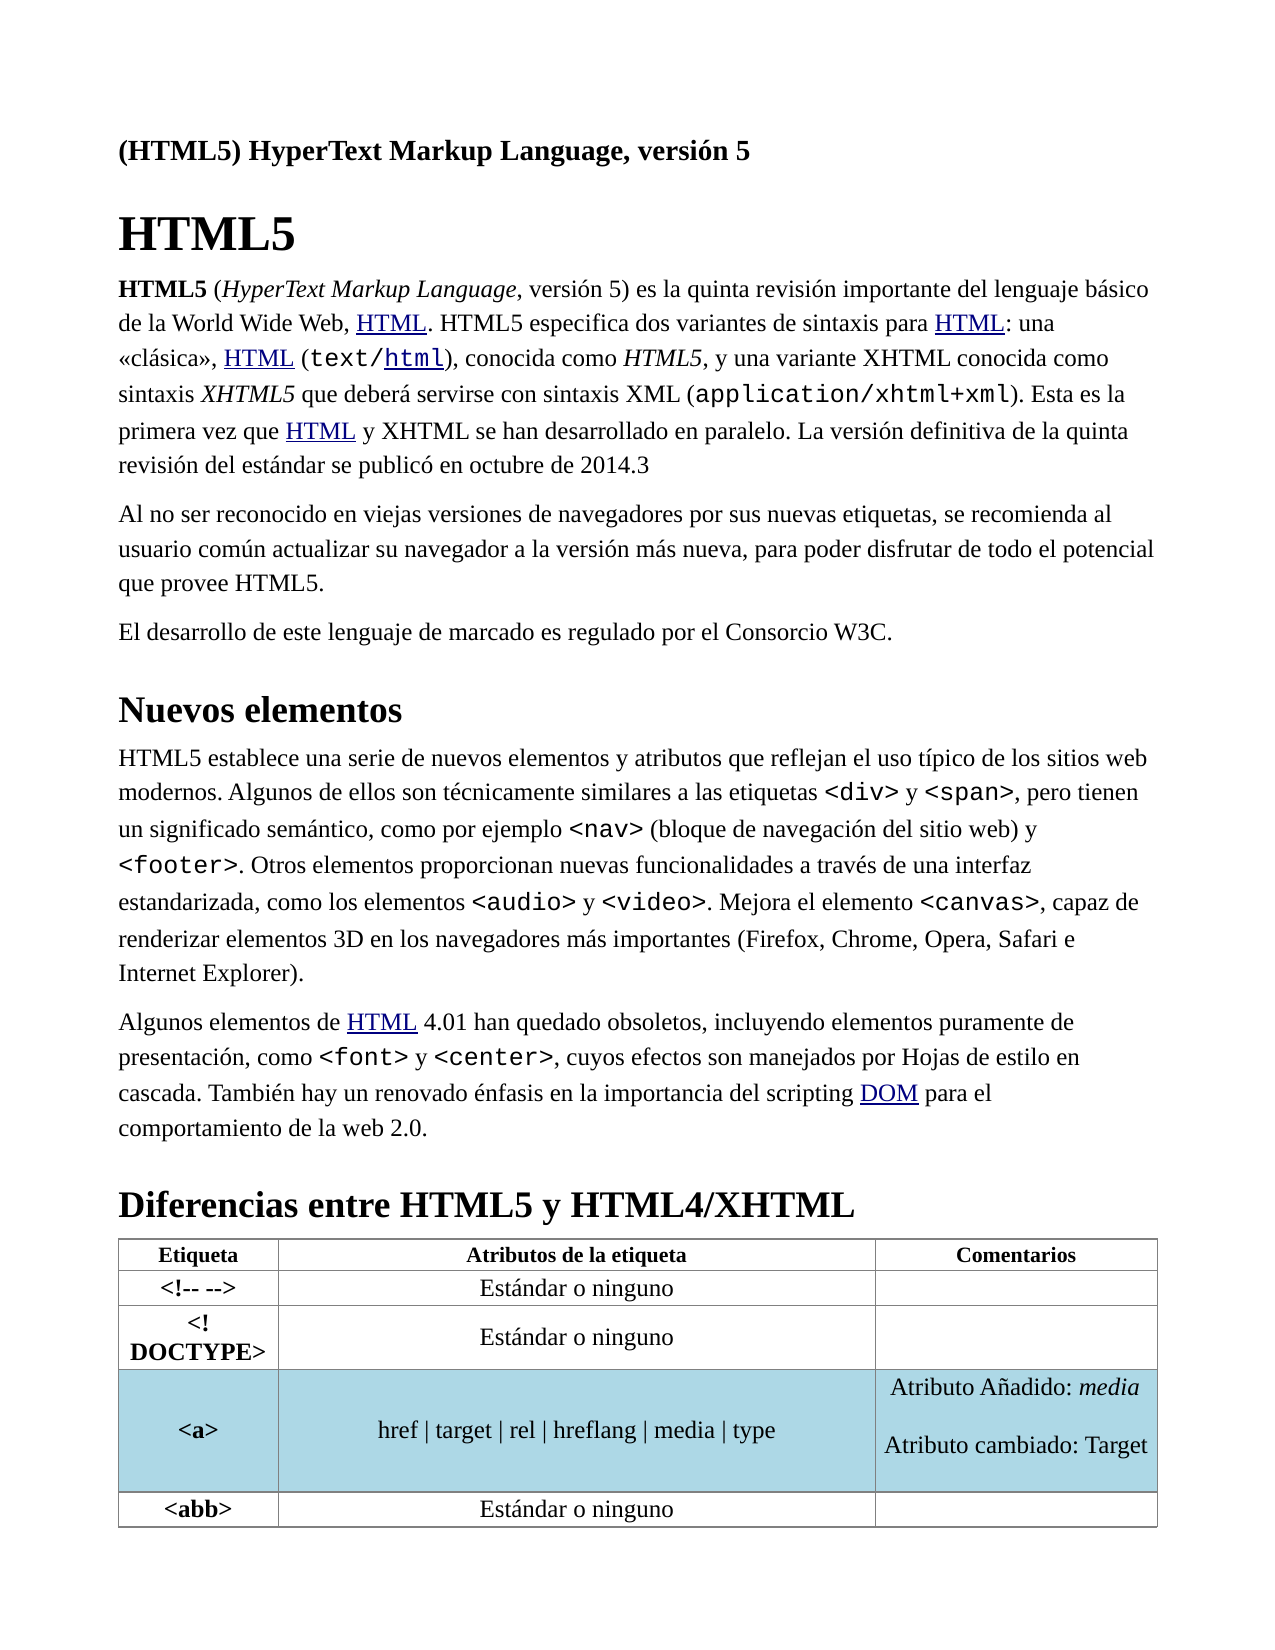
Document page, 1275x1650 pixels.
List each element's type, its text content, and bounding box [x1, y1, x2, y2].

text El desarrollo de este lenguaje de marcado es regulado por el Consorcio W3C. [118, 617, 1157, 646]
text HTML5 (HyperText Markup Language, versión 5) es la quinta revisión importante del lenguaje básico de la World Wide Web, HTML. HTML5 especifica dos variantes de sintaxis para HTML: una «clásica», HTML (text/html), conocida como HTML5, y una variante XHTML conocida como sintaxis XHTML5 que deberá servirse con sintaxis XML (application/xhtml+xml). Esta es la primera vez que HTML y XHTML se han desarrollado en paralelo. La versión definitiva de la quinta revisión del estándar se publicó en octubre de 2014.3 [118, 274, 1157, 479]
table_cell <abb> [119, 1493, 278, 1526]
table_cell <a> [119, 1370, 278, 1491]
table_header Comentarios [876, 1240, 1157, 1270]
subtitle Nuevos elementos [118, 687, 1157, 730]
table_cell Estándar o ninguno [279, 1271, 875, 1305]
table_cell [876, 1306, 1157, 1368]
table_cell [876, 1493, 1157, 1526]
table_cell [876, 1271, 1157, 1305]
subtitle HTML5 [118, 204, 1157, 261]
table_cell href | target | rel | hreflang | media | type [279, 1370, 875, 1491]
text Al no ser reconocido en viejas versiones de navegadores por sus nuevas etiquetas, se recomienda al usuario común actualizar su navegador a la versión más nueva, para poder disfrutar de todo el potencial que provee HTML5. [118, 499, 1157, 597]
table_header Atributos de la etiqueta [279, 1240, 875, 1270]
text HTML5 establece una serie de nuevos elementos y atributos que reflejan el uso típico de los sitios web modernos. Algunos de ellos son técnicamente similares a las etiquetas <div> y <span>, pero tienen un significado semántico, como por ejemplo <nav> (bloque de navegación del sitio web) y <footer>. Otros elementos proporcionan nuevas funcionalidades a través de una interfaz estandarizada, como los elementos <audio> y <video>. Mejora el elemento <canvas>, capaz de renderizar elementos 3D en los navegadores más importantes (Firefox, Chrome, Opera, Safari e Internet Explorer). [118, 743, 1157, 987]
text Algunos elementos de HTML 4.01 han quedado obsoletos, incluyendo elementos puramente de presentación, como <font> y <center>, cuyos efectos son manejados por Hojas de estilo en cascada. También hay un renovado énfasis en la importancia del scripting DOM para el comportamiento de la web 2.0. [118, 1007, 1157, 1141]
subtitle (HTML5) HyperText Markup Language, versión 5 [118, 133, 1157, 166]
table_cell Estándar o ninguno [279, 1306, 875, 1368]
table_cell <!DOCTYPE> [119, 1306, 278, 1368]
table_cell <!-- --> [119, 1271, 278, 1305]
table_header Etiqueta [119, 1240, 278, 1270]
table_cell Atributo Añadido: media Atributo cambiado: Target [876, 1370, 1157, 1491]
subtitle Diferencias entre HTML5 y HTML4/XHTML [118, 1183, 1157, 1226]
table_cell Estándar o ninguno [279, 1493, 875, 1526]
